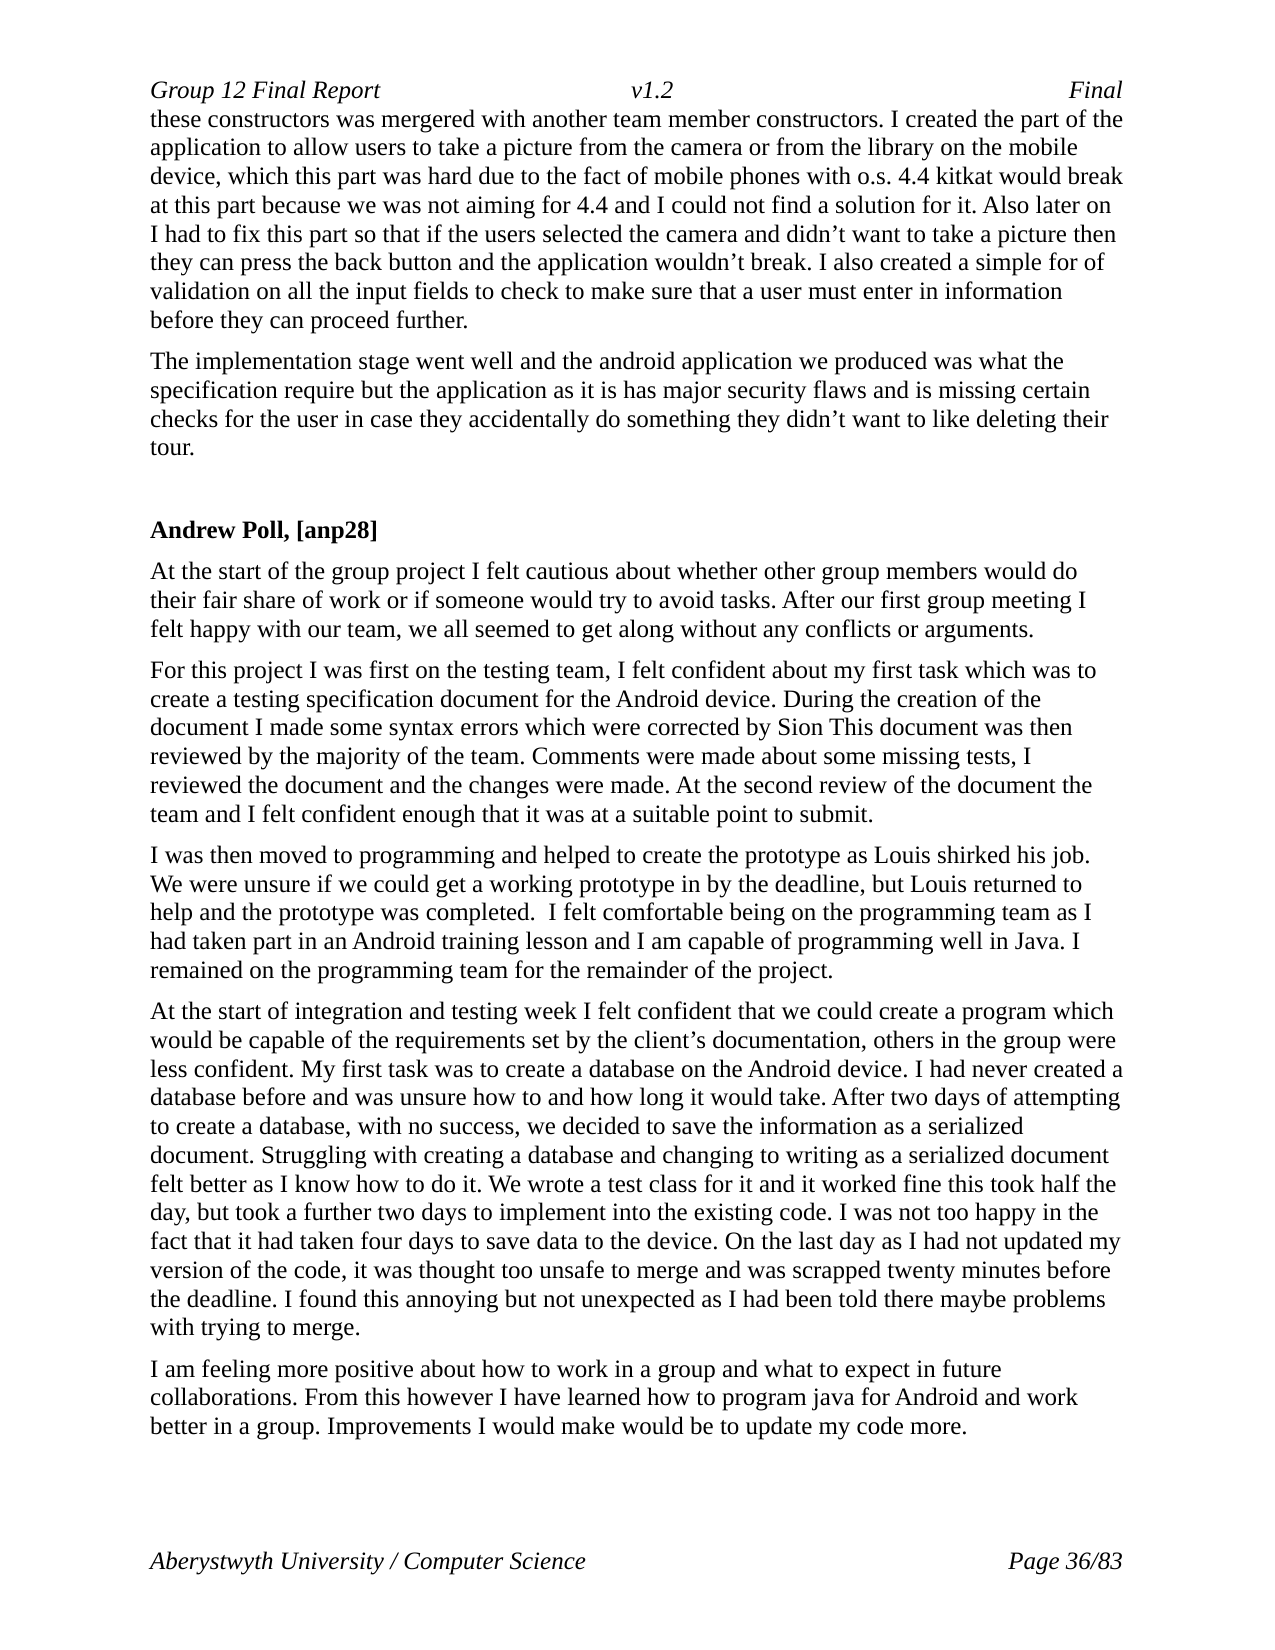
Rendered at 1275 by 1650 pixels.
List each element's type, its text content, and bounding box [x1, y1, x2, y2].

text these constructors was mergered with another team member constructors. I created the part of the application to allow users to take a picture from the camera or from the library on the mobile device, which this part was hard due to the fact of mobile phones with o.s. 4.4 kitkat would break at this part because we was not aiming for 4.4 and I could not find a solution for it. Also later on I had to fix this part so that if the users selected the camera and didn’t want to take a picture then they can press the back button and the application wouldn’t break. I also created a simple for of validation on all the input fields to check to make sure that a user must enter in information before they can proceed further. [150, 104, 1125, 334]
text I am feeling more positive about how to work in a group and what to expect in future collaborations. From this however I have learned how to program java for Android and work better in a group. Improvements I would make would be to update my code more. [150, 1354, 1125, 1440]
text I was then moved to programming and helped to create the prototype as Louis shirked his job. We were unsure if we could get a working prototype in by the deadline, but Louis returned to help and the prototype was completed. I felt comfortable being on the programming team as I had taken part in an Android training lesson and I am capable of programming well in Java. I remained on the programming team for the remainder of the project. [150, 840, 1125, 984]
text At the start of integration and testing week I felt confident that we could create a program which would be capable of the requirements set by the client’s documentation, others in the group were less confident. My first task was to create a database on the Android device. I had never created a database before and was unsure how to and how long it would take. After two days of attempting to create a database, with no success, we decided to save the information as a serialized document. Struggling with creating a database and changing to writing as a serialized document felt better as I know how to do it. We wrote a test class for it and it worked fine this took half the day, but took a further two days to implement into the existing code. I was not too happy in the fact that it had taken four days to save data to the device. On the last day as I had not updated my version of the code, it was thought too unsafe to merge and was scrapped twenty minutes before the deadline. I found this annoying but not unexpected as I had been told there maybe problems with trying to merge. [150, 996, 1125, 1341]
text The implementation stage went well and the android application we produced was what the specification require but the application as it is has major security flaws and is missing certain checks for the user in case they accidentally do something they didn’t want to like deleting their tour. [150, 346, 1125, 461]
text Andrew Poll, [anp28] [150, 515, 1125, 544]
text At the start of the group project I felt cautious about whether other group members would do their fair share of work or if someone would try to avoid tasks. After our first group meeting I felt happy with our team, we all seemed to get along without any conflicts or arguments. [150, 556, 1125, 642]
text For this project I was first on the testing team, I felt confident about my first task which was to create a testing specification document for the Android device. During the creation of the document I made some syntax errors which were corrected by Sion This document was then reviewed by the majority of the team. Comments were made about some missing tests, I reviewed the document and the changes were made. At the second review of the document the team and I felt confident enough that it was at a suitable point to submit. [150, 655, 1125, 827]
